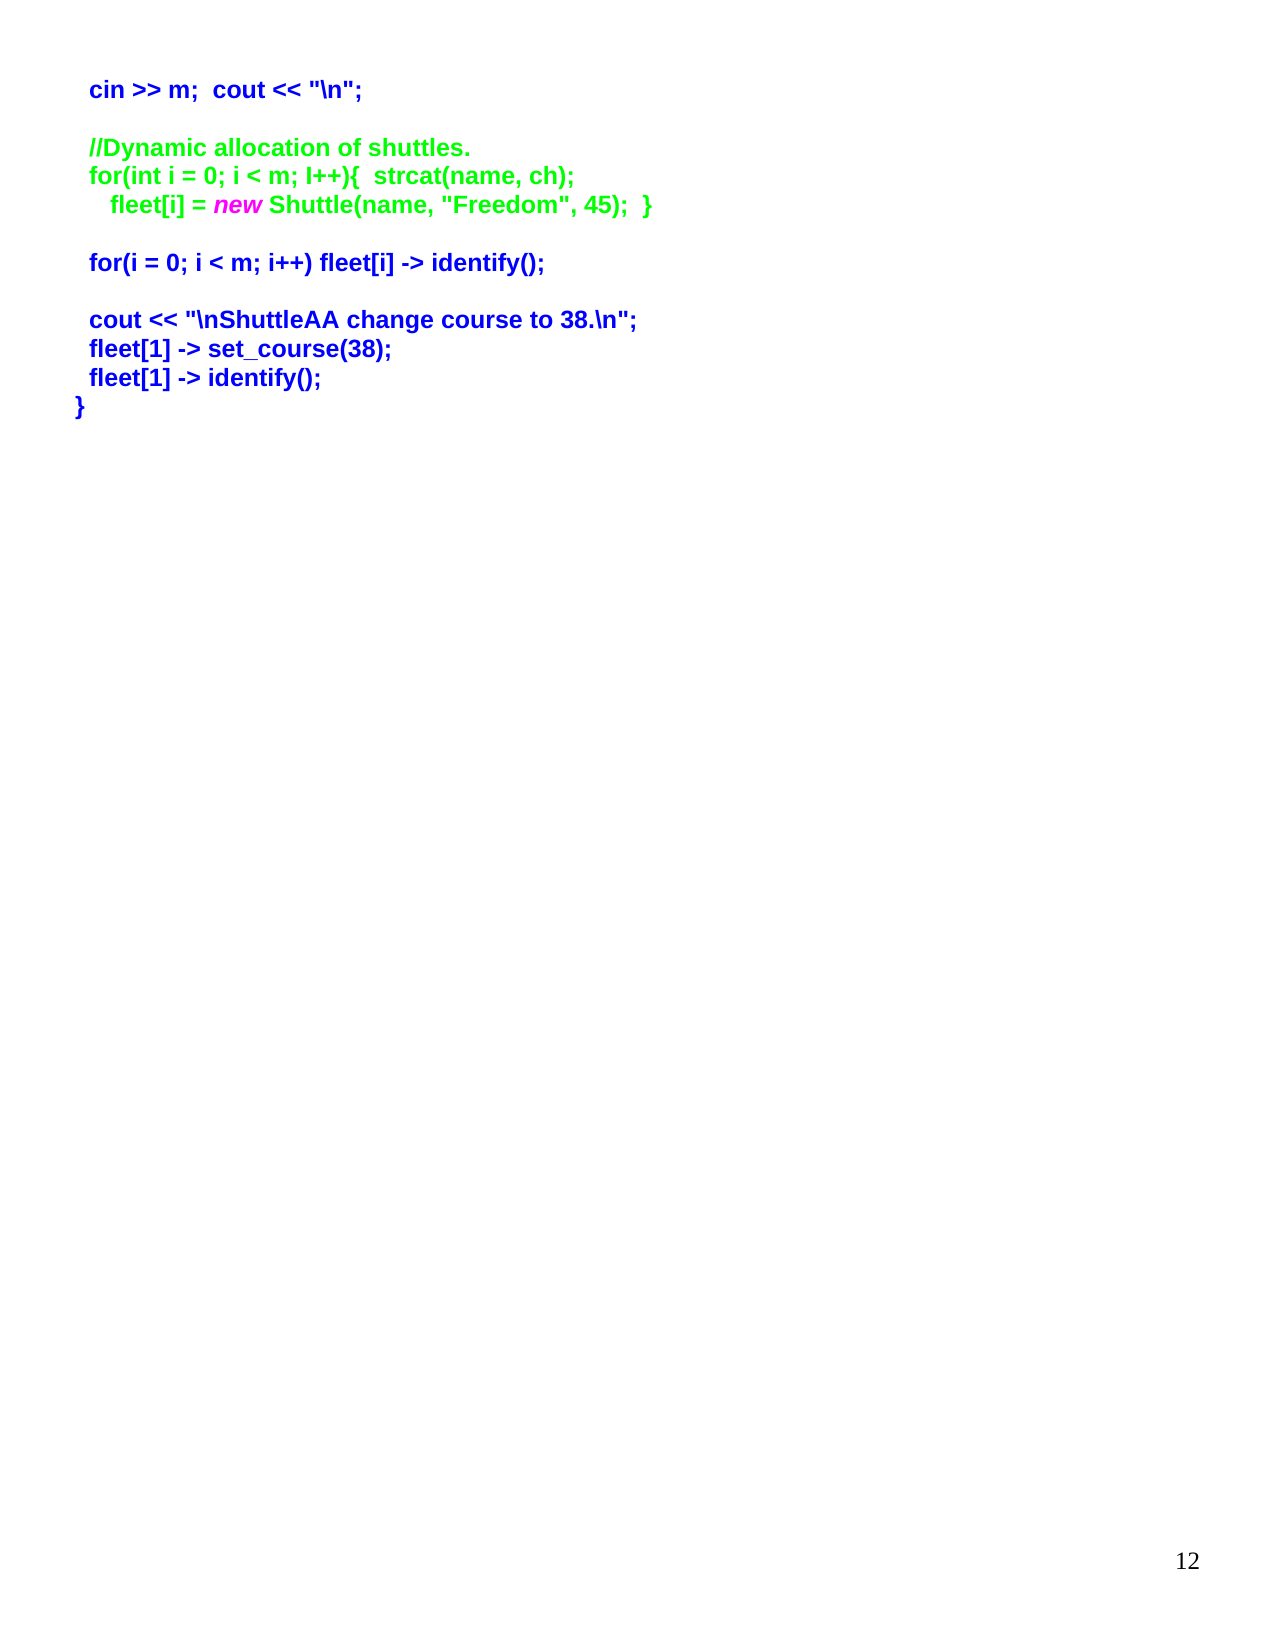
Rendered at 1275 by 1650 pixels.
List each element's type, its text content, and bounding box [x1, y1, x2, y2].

text cin >> m; cout << "\n"; [75, 75, 1200, 104]
text fleet[1] -> set_course(38); [75, 334, 1200, 362]
text fleet[1] -> identify(); [75, 362, 1200, 391]
text for(int i = 0; i < m; I++){ strcat(name, ch); [75, 161, 1200, 190]
text } [75, 391, 1200, 420]
text //Dynamic allocation of shuttles. [75, 132, 1200, 161]
text for(i = 0; i < m; i++) fleet[i] -> identify(); [75, 247, 1200, 276]
text fleet[i] = new Shuttle(name, "Freedom", 45); } [75, 190, 1200, 219]
text cout << "\nShuttleAA change course to 38.\n"; [75, 305, 1200, 334]
